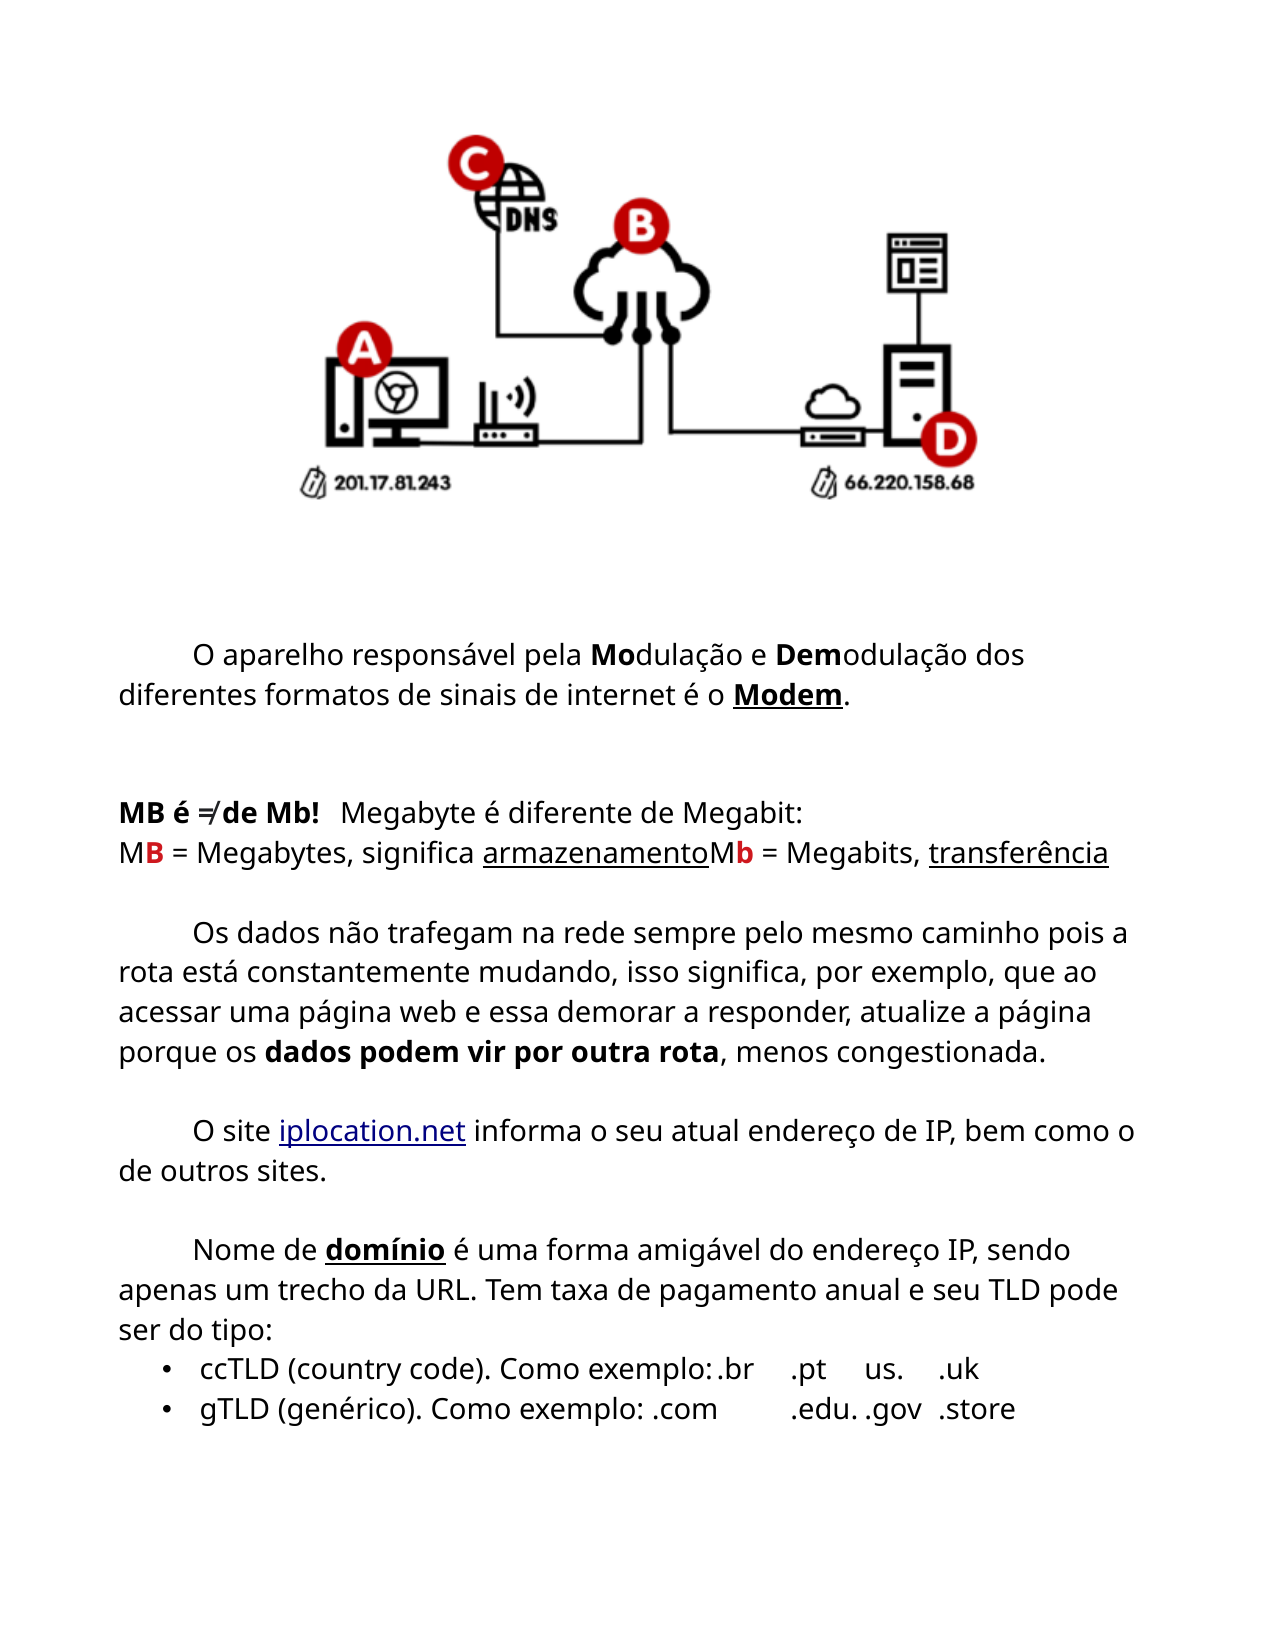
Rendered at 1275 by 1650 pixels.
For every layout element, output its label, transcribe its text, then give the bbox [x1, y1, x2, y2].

list ccTLD (country code). Como exemplo: .br .pt us. .uk [162, 1348, 1157, 1388]
picture [275, 118, 1001, 509]
list gTLD (genérico). Como exemplo: .com .edu. .gov .store [162, 1388, 1157, 1428]
text MB é ≠ de Mb! Megabyte é diferente de Megabit: [118, 793, 1157, 832]
text Os dados não trafegam na rede sempre pelo mesmo caminho pois a rota está constantemente mudando, isso significa, por exemplo, que ao acessar uma página web e essa demorar a responder, atualize a página porque os dados podem vir por outra rota, menos congestionada. [118, 912, 1157, 1071]
text Nome de domínio é uma forma amigável do endereço IP, sendo apenas um trecho da URL. Tem taxa de pagamento anual e seu TLD pode ser do tipo: [118, 1229, 1157, 1348]
text MB = Megabytes, significa armazenamento Mb = Megabits, transferência [118, 832, 1157, 872]
text O site iplocation.net informa o seu atual endereço de IP, bem como o de outros sites. [118, 1110, 1157, 1190]
text O aparelho responsável pela Modulação e Demodulação dos diferentes formatos de sinais de internet é o Modem. [118, 634, 1157, 713]
